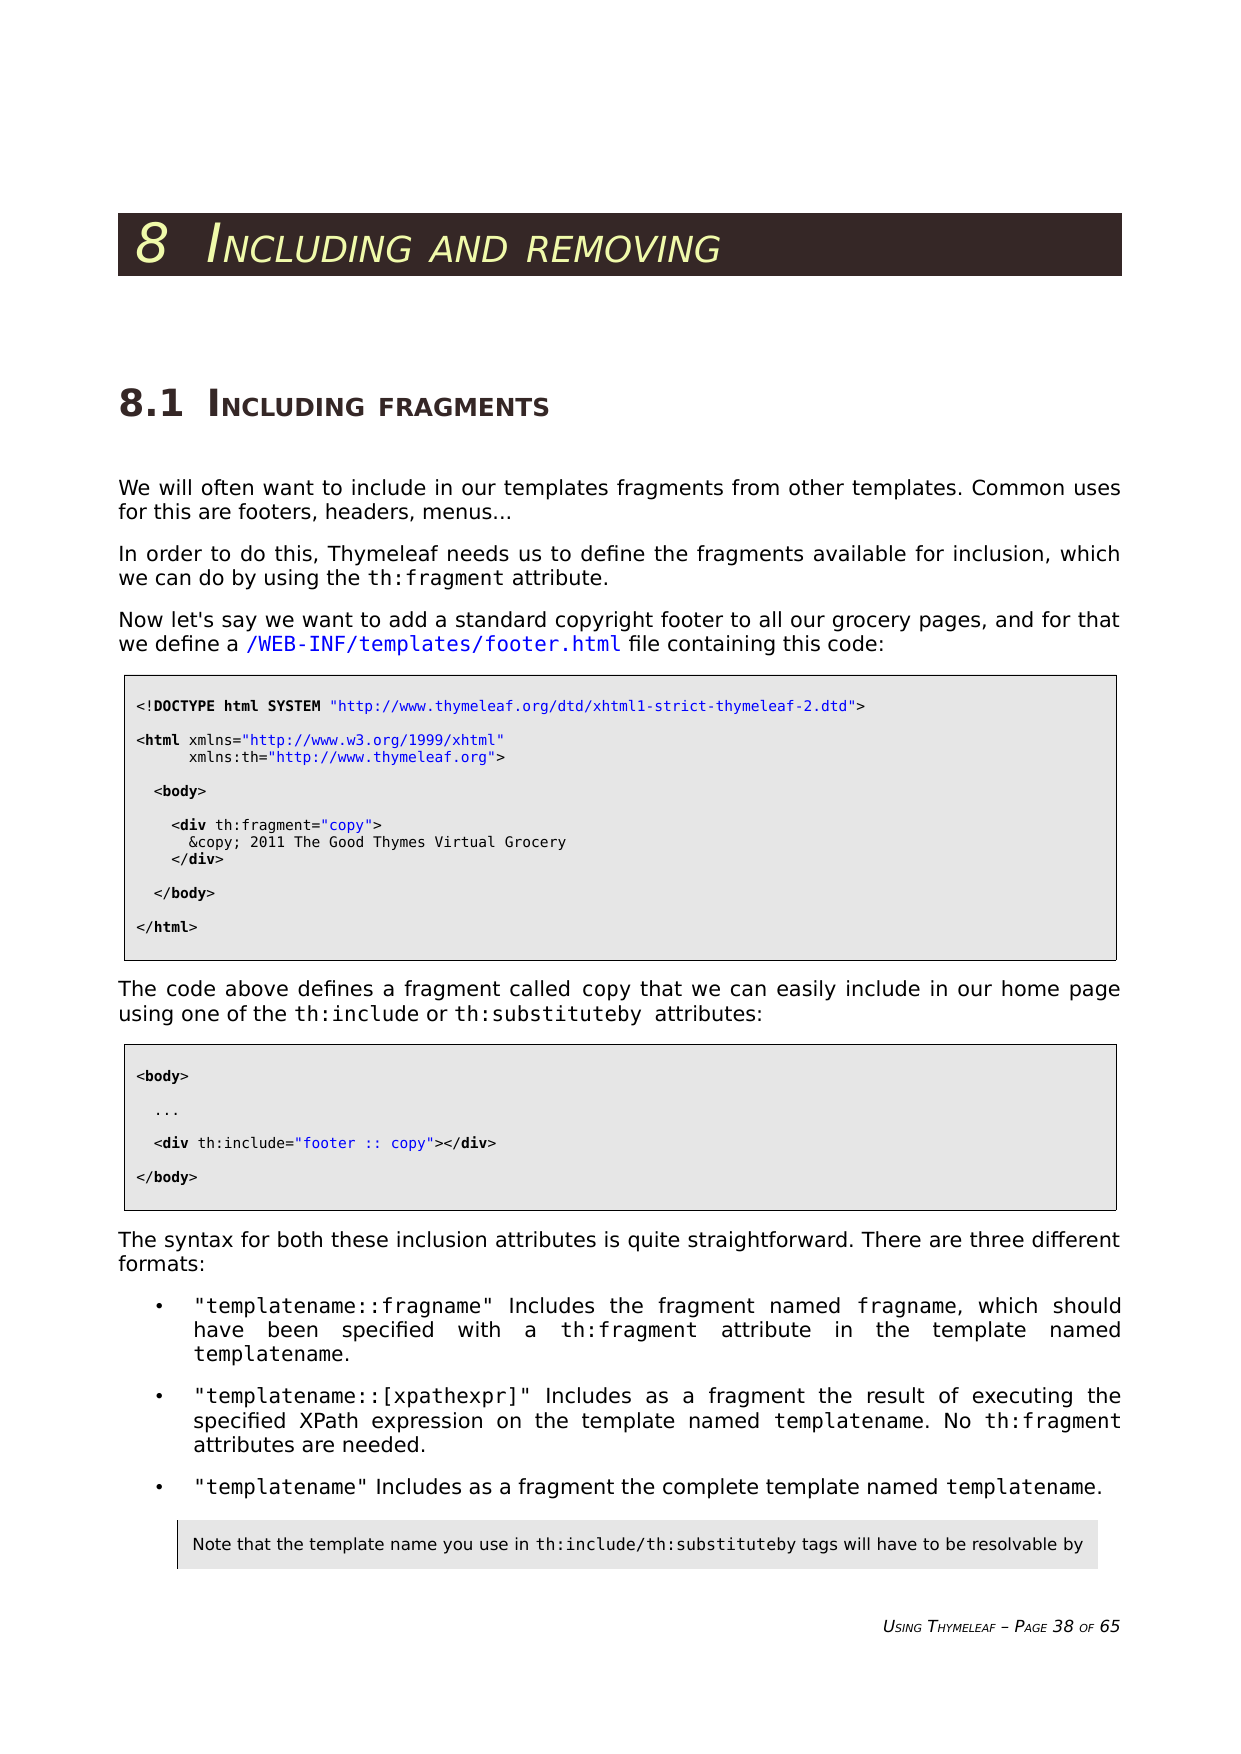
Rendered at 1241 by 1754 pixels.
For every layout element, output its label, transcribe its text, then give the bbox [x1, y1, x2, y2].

text In order to do this, Thymeleaf needs us to define the fragments available for inclusion, which we can do by using the th:fragment attribute. [118, 542, 1122, 591]
text Now let's say we want to add a standard copyright footer to all our grocery pages, and for that we define a /WEB-INF/templates/footer.html file containing this code: [118, 608, 1122, 657]
text Note that the template name you use in th:include/th:substituteby tags will have to be resolvable by [178, 1520, 1098, 1569]
list "templatename::[xpathexpr]" Includes as a fragment the result of executing the specified XPath expression on the template named templatename. No th:fragment attributes are needed. [156, 1384, 1122, 1457]
text The syntax for both these inclusion attributes is quite straightforward. There are three different formats: [118, 1228, 1122, 1276]
subtitle Including fragments [118, 382, 1122, 426]
text We will often want to include in our templates fragments from other templates. Common uses for this are footers, headers, menus... [118, 476, 1122, 524]
text <!DOCTYPE html SYSTEM "http://www.thymeleaf.org/dtd/xhtml1-strict-thymeleaf-2.dtd"> <html xmlns="http://www.w3.org/1999/xhtml" xmlns:th="http://www.thymeleaf.org"> <body> <div th:fragment="copy"> &copy; 2011 The Good Thymes Virtual Grocery </div> </body> </html> [125, 676, 1116, 960]
text <body> ... <div th:include="footer :: copy"></div> </body> [125, 1045, 1116, 1210]
list "templatename::fragname" Includes the fragment named fragname, which should have been specified with a th:fragment attribute in the template named templatename. [156, 1294, 1122, 1367]
list "templatename" Includes as a fragment the complete template named templatename. [156, 1475, 1122, 1499]
subtitle Including and removing [118, 213, 1122, 276]
text The code above defines a fragment called copy that we can easily include in our home page using one of the th:include or th:substituteby attributes: [118, 977, 1122, 1026]
